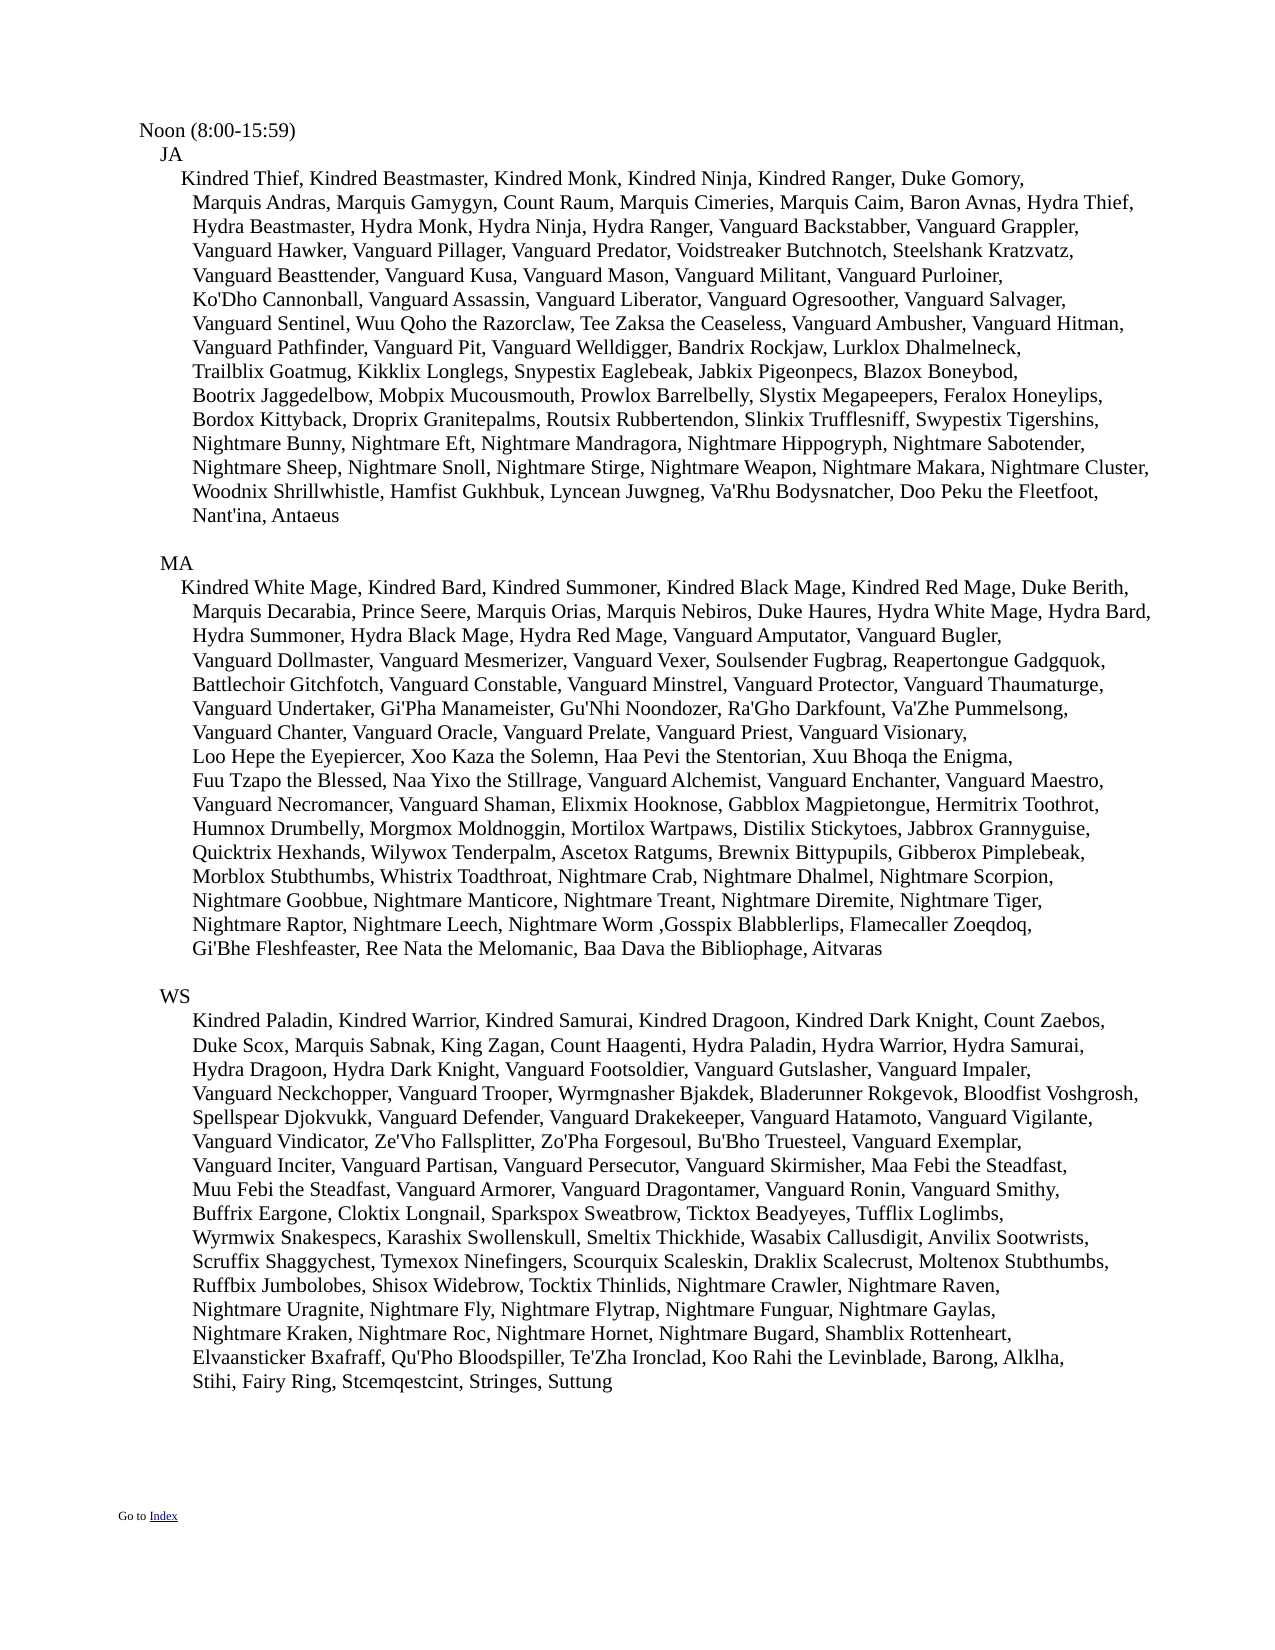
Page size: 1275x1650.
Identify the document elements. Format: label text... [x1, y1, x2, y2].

text WS [118, 984, 1157, 1008]
text Kindred White Mage, Kindred Bard, Kindred Summoner, Kindred Black Mage, Kindred Red Mage, Duke Berith, Marquis Decarabia, Prince Seere, Marquis Orias, Marquis Nebiros, Duke Haures, Hydra White Mage, Hydra Bard, Hydra Summoner, Hydra Black Mage, Hydra Red Mage, Vanguard Amputator, Vanguard Bugler, [118, 575, 1157, 647]
text Hydra Dragoon, Hydra Dark Knight, Vanguard Footsoldier, Vanguard Gutslasher, Vanguard Impaler, [118, 1057, 1157, 1081]
text Duke Scox, Marquis Sabnak, King Zagan, Count Haagenti, Hydra Paladin, Hydra Warrior, Hydra Samurai, [118, 1032, 1157, 1057]
text MA [118, 551, 1157, 575]
text Wyrmwix Snakespecs, Karashix Swollenskull, Smeltix Thickhide, Wasabix Callusdigit, Anvilix Sootwrists, Scruffix Shaggychest, Tymexox Ninefingers, Scourquix Scaleskin, Draklix Scalecrust, Moltenox Stubthumbs, Ruffbix Jumbolobes, Shisox Widebrow, Tocktix Thinlids, Nightmare Crawler, Nightmare Raven, [118, 1225, 1157, 1297]
text Buffrix Eargone, Cloktix Longnail, Sparkspox Sweatbrow, Ticktox Beadyeyes, Tufflix Loglimbs, [118, 1201, 1157, 1225]
text Nightmare Goobbue, Nightmare Manticore, Nightmare Treant, Nightmare Diremite, Nightmare Tiger, [118, 888, 1157, 912]
text Loo Hepe the Eyepiercer, Xoo Kaza the Solemn, Haa Pevi the Stentorian, Xuu Bhoqa the Enigma, [118, 744, 1157, 768]
text Fuu Tzapo the Blessed, Naa Yixo the Stillrage, Vanguard Alchemist, Vanguard Enchanter, Vanguard Maestro, Vanguard Necromancer, Vanguard Shaman, Elixmix Hooknose, Gabblox Magpietongue, Hermitrix Toothrot, Humnox Drumbelly, Morgmox Moldnoggin, Mortilox Wartpaws, Distilix Stickytoes, Jabbrox Grannyguise, Quicktrix Hexhands, Wilywox Tenderpalm, Ascetox Ratgums, Brewnix Bittypupils, Gibberox Pimplebeak, Morblox Stubthumbs, Whistrix Toadthroat, Nightmare Crab, Nightmare Dhalmel, Nightmare Scorpion, [118, 768, 1157, 888]
text Kindred Thief, Kindred Beastmaster, Kindred Monk, Kindred Ninja, Kindred Ranger, Duke Gomory, [118, 166, 1157, 190]
text Go to Index [118, 1508, 1157, 1523]
text Gi'Bhe Fleshfeaster, Ree Nata the Melomanic, Baa Dava the Bibliophage, Aitvaras [118, 936, 1157, 960]
text Kindred Paladin, Kindred Warrior, Kindred Samurai, Kindred Dragoon, Kindred Dark Knight, Count Zaebos, [118, 1008, 1157, 1032]
text JA [118, 142, 1157, 166]
text Ko'Dho Cannonball, Vanguard Assassin, Vanguard Liberator, Vanguard Ogresoother, Vanguard Salvager, [118, 287, 1157, 311]
text Vanguard Inciter, Vanguard Partisan, Vanguard Persecutor, Vanguard Skirmisher, Maa Febi the Steadfast, [118, 1153, 1157, 1177]
text Vanguard Sentinel, Wuu Qoho the Razorclaw, Tee Zaksa the Ceaseless, Vanguard Ambusher, Vanguard Hitman, Vanguard Pathfinder, Vanguard Pit, Vanguard Welldigger, Bandrix Rockjaw, Lurklox Dhalmelneck, [118, 311, 1157, 359]
text Vanguard Chanter, Vanguard Oracle, Vanguard Prelate, Vanguard Priest, Vanguard Visionary, [118, 720, 1157, 744]
text Trailblix Goatmug, Kikklix Longlegs, Snypestix Eaglebeak, Jabkix Pigeonpecs, Blazox Boneybod, [118, 359, 1157, 383]
text Noon (8:00-15:59) [118, 118, 1157, 142]
text Bootrix Jaggedelbow, Mobpix Mucousmouth, Prowlox Barrelbelly, Slystix Megapeepers, Feralox Honeylips, Bordox Kittyback, Droprix Granitepalms, Routsix Rubbertendon, Slinkix Trufflesniff, Swypestix Tigershins, Nightmare Bunny, Nightmare Eft, Nightmare Mandragora, Nightmare Hippogryph, Nightmare Sabotender, Nightmare Sheep, Nightmare Snoll, Nightmare Stirge, Nightmare Weapon, Nightmare Makara, Nightmare Cluster, Woodnix Shrillwhistle, Hamfist Gukhbuk, Lyncean Juwgneg, Va'Rhu Bodysnatcher, Doo Peku the Fleetfoot, Nant'ina, Antaeus [118, 383, 1157, 527]
text Muu Febi the Steadfast, Vanguard Armorer, Vanguard Dragontamer, Vanguard Ronin, Vanguard Smithy, [118, 1177, 1157, 1201]
text Elvaansticker Bxafraff, Qu'Pho Bloodspiller, Te'Zha Ironclad, Koo Rahi the Levinblade, Barong, Alklha, [118, 1345, 1157, 1369]
text Vanguard Neckchopper, Vanguard Trooper, Wyrmgnasher Bjakdek, Bladerunner Rokgevok, Bloodfist Voshgrosh, Spellspear Djokvukk, Vanguard Defender, Vanguard Drakekeeper, Vanguard Hatamoto, Vanguard Vigilante, Vanguard Vindicator, Ze'Vho Fallsplitter, Zo'Pha Forgesoul, Bu'Bho Truesteel, Vanguard Exemplar, [118, 1081, 1157, 1153]
text Nightmare Raptor, Nightmare Leech, Nightmare Worm ,Gosspix Blabblerlips, Flamecaller Zoeqdoq, [118, 912, 1157, 936]
text Vanguard Dollmaster, Vanguard Mesmerizer, Vanguard Vexer, Soulsender Fugbrag, Reapertongue Gadgquok, Battlechoir Gitchfotch, Vanguard Constable, Vanguard Minstrel, Vanguard Protector, Vanguard Thaumaturge, Vanguard Undertaker, Gi'Pha Manameister, Gu'Nhi Noondozer, Ra'Gho Darkfount, Va'Zhe Pummelsong, [118, 647, 1157, 720]
text Nightmare Kraken, Nightmare Roc, Nightmare Hornet, Nightmare Bugard, Shamblix Rottenheart, [118, 1321, 1157, 1345]
text Marquis Andras, Marquis Gamygyn, Count Raum, Marquis Cimeries, Marquis Caim, Baron Avnas, Hydra Thief, Hydra Beastmaster, Hydra Monk, Hydra Ninja, Hydra Ranger, Vanguard Backstabber, Vanguard Grappler, Vanguard Hawker, Vanguard Pillager, Vanguard Predator, Voidstreaker Butchnotch, Steelshank Kratzvatz, Vanguard Beasttender, Vanguard Kusa, Vanguard Mason, Vanguard Militant, Vanguard Purloiner, [118, 190, 1157, 287]
text Nightmare Uragnite, Nightmare Fly, Nightmare Flytrap, Nightmare Funguar, Nightmare Gaylas, [118, 1297, 1157, 1321]
text Stihi, Fairy Ring, Stcemqestcint, Stringes, Suttung [118, 1369, 1157, 1393]
